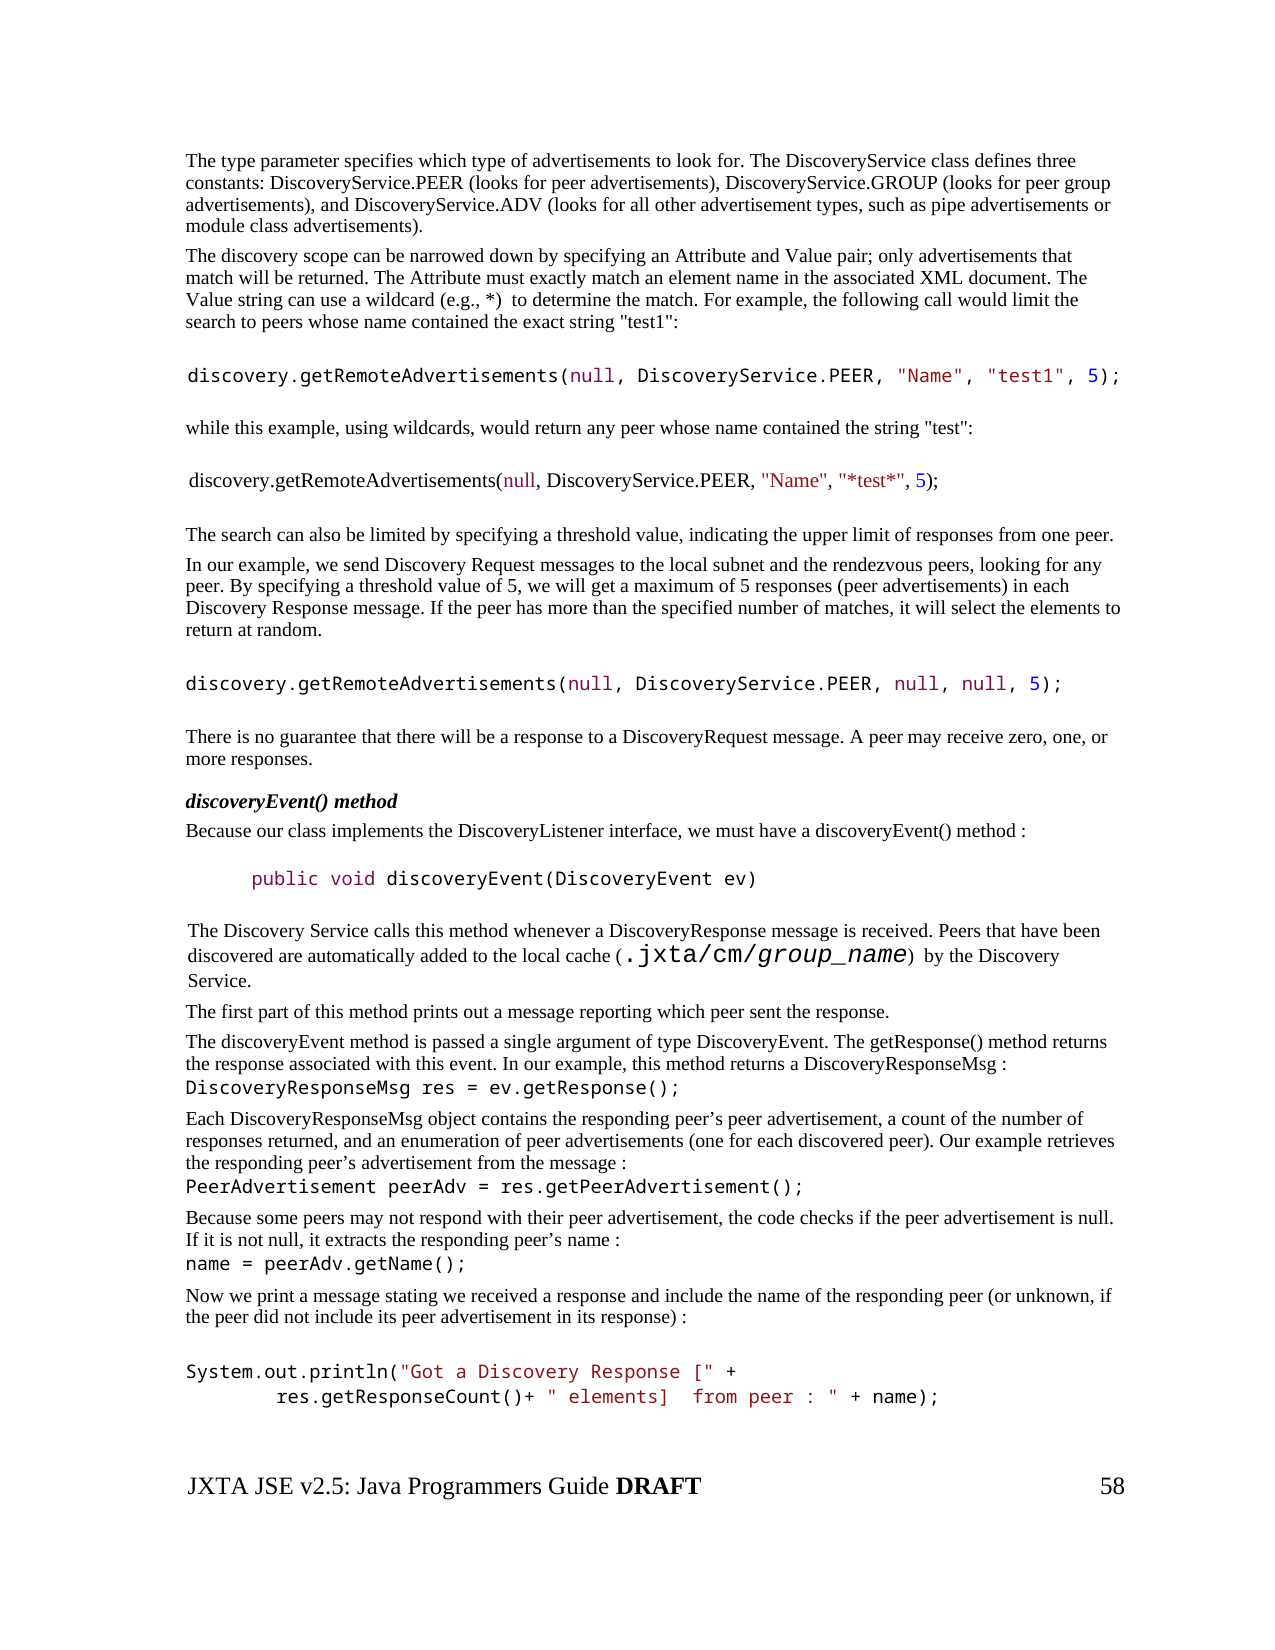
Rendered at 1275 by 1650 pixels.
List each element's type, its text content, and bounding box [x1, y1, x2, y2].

text Because some peers may not respond with their peer advertisement, the code checks if the peer advertisement is null. If it is not null, it extracts the responding peer’s name : [185, 1207, 1126, 1251]
text discovery.getRemoteAdvertisements(null, DiscoveryService.PEER, "Name", "*test*", 5); [126, 469, 1063, 492]
text DiscoveryResponseMsg res = ev.getResponse(); [185, 1074, 1126, 1100]
text name = peerAdv.getName(); [185, 1251, 1126, 1276]
text The type parameter specifies which type of advertisements to look for. The DiscoveryService class defines three constants: DiscoveryService.PEER (looks for peer advertisements), DiscoveryService.GROUP (looks for peer group advertisements), and DiscoveryService.ADV (looks for all other advertisement types, such as pipe advertisements or module class advertisements). [185, 150, 1126, 237]
text discovery.getRemoteAdvertisements(null, DiscoveryService.PEER, null, null, 5); [185, 671, 1126, 696]
text Because our class implements the DiscoveryListener interface, we must have a discoveryEvent() method : [185, 819, 1126, 841]
text discoveryEvent() method [185, 790, 1126, 813]
text The discoveryEvent method is passed a single argument of type DiscoveryEvent. The getResponse() method returns the response associated with this event. In our example, this method returns a DiscoveryResponseMsg : [185, 1031, 1126, 1074]
text The Discovery Service calls this method whenever a DiscoveryResponse message is received. Peers that have been discovered are automatically added to the local cache (.jxta/cm/group_name) by the Discovery Service. [187, 920, 1126, 992]
text There is no guarantee that there will be a response to a DiscoveryRequest message. A peer may receive zero, one, or more responses. [185, 726, 1126, 769]
text public void discoveryEvent(DiscoveryEvent ev) [185, 865, 1126, 891]
text The first part of this method prints out a message reporting which peer sent the response. [185, 1001, 1126, 1022]
text PeerAdvertisement peerAdv = res.getPeerAdvertisement(); [185, 1173, 1126, 1199]
text In our example, we send Discovery Request messages to the local subnet and the rendezvous peers, looking for any peer. By specifying a threshold value of 5, we will get a maximum of 5 responses (peer advertisements) in each Discovery Response message. If the peer has more than the specified number of matches, it will select the elements to return at random. [185, 553, 1126, 641]
text Now we print a message stating we received a response and include the name of the responding peer (or unknown, if the peer did not include its peer advertisement in its response) : [185, 1284, 1126, 1328]
text System.out.println("Got a Discovery Response [" + [185, 1358, 1126, 1384]
text res.getResponseCount()+ " elements] from peer : " + name); [126, 1384, 1063, 1409]
text The discovery scope can be narrowed down by specifying an Attribute and Value pair; only advertisements that match will be returned. The Attribute must exactly match an element name in the associated XML document. The Value string can use a wildcard (e.g., *) to determine the match. For example, the following call would limit the search to peers whose name contained the exact string "test1": [185, 245, 1126, 332]
text discovery.getRemoteAdvertisements(null, DiscoveryService.PEER, "Name", "test1", 5); [187, 363, 1189, 388]
text Each DiscoveryResponseMsg object contains the responding peer’s peer advertisement, a count of the number of responses returned, and an enumeration of peer advertisements (one for each discovered peer). Our example retrieves the responding peer’s advertisement from the message : [185, 1108, 1126, 1173]
text The search can also be limited by specifying a threshold value, indicating the upper limit of responses from one peer. [185, 523, 1126, 545]
text while this example, using wildcards, would return any peer whose name contained the string "test": [185, 417, 1126, 439]
